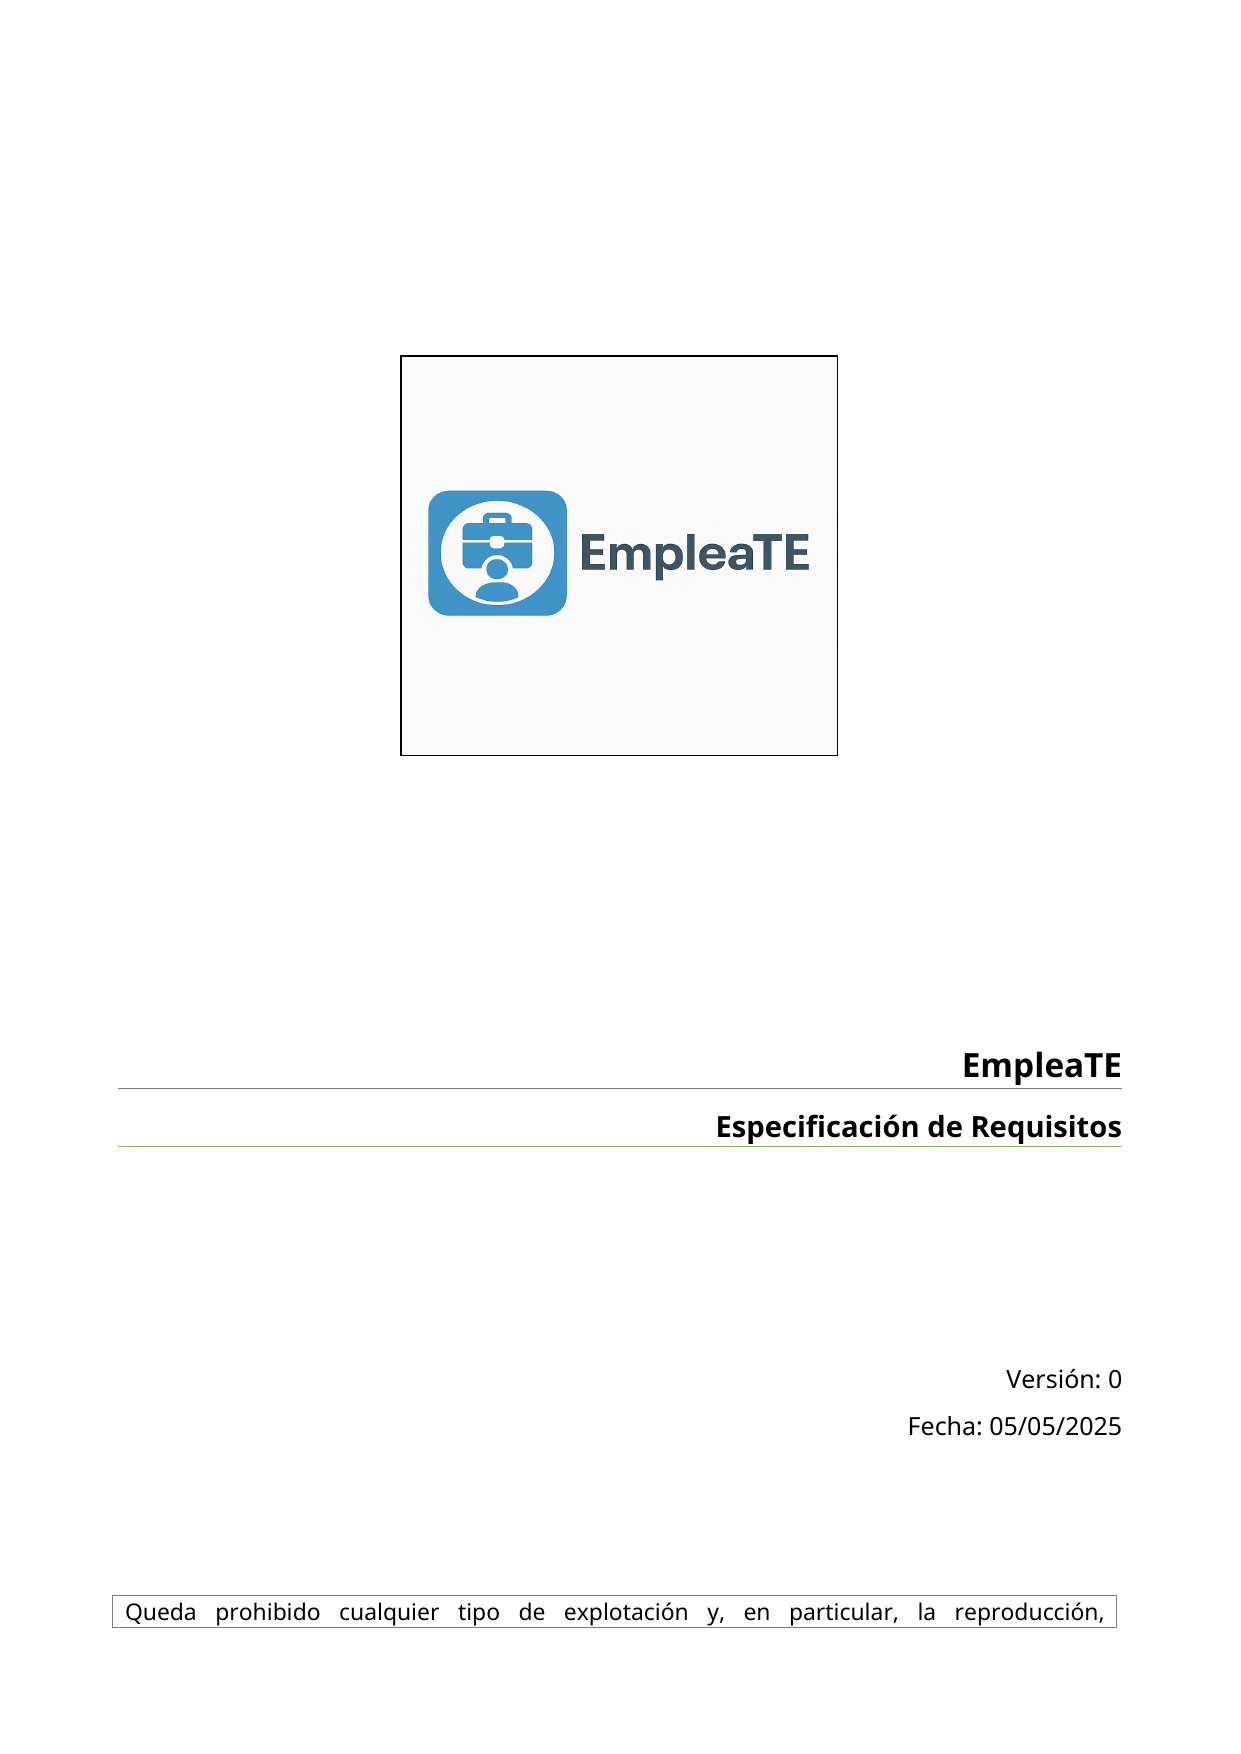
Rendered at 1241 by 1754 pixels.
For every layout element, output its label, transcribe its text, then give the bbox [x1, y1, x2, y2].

title Especificación de Requisitos [118, 1106, 1122, 1146]
text Versión: 0 [118, 1362, 1122, 1396]
text Fecha: 05/05/2025 [118, 1408, 1122, 1442]
text EmpleaTE [118, 1042, 1122, 1088]
table_header Queda prohibido cualquier tipo de explotación y, en particular, la reproducción, [113, 1596, 1116, 1627]
picture [402, 357, 837, 754]
